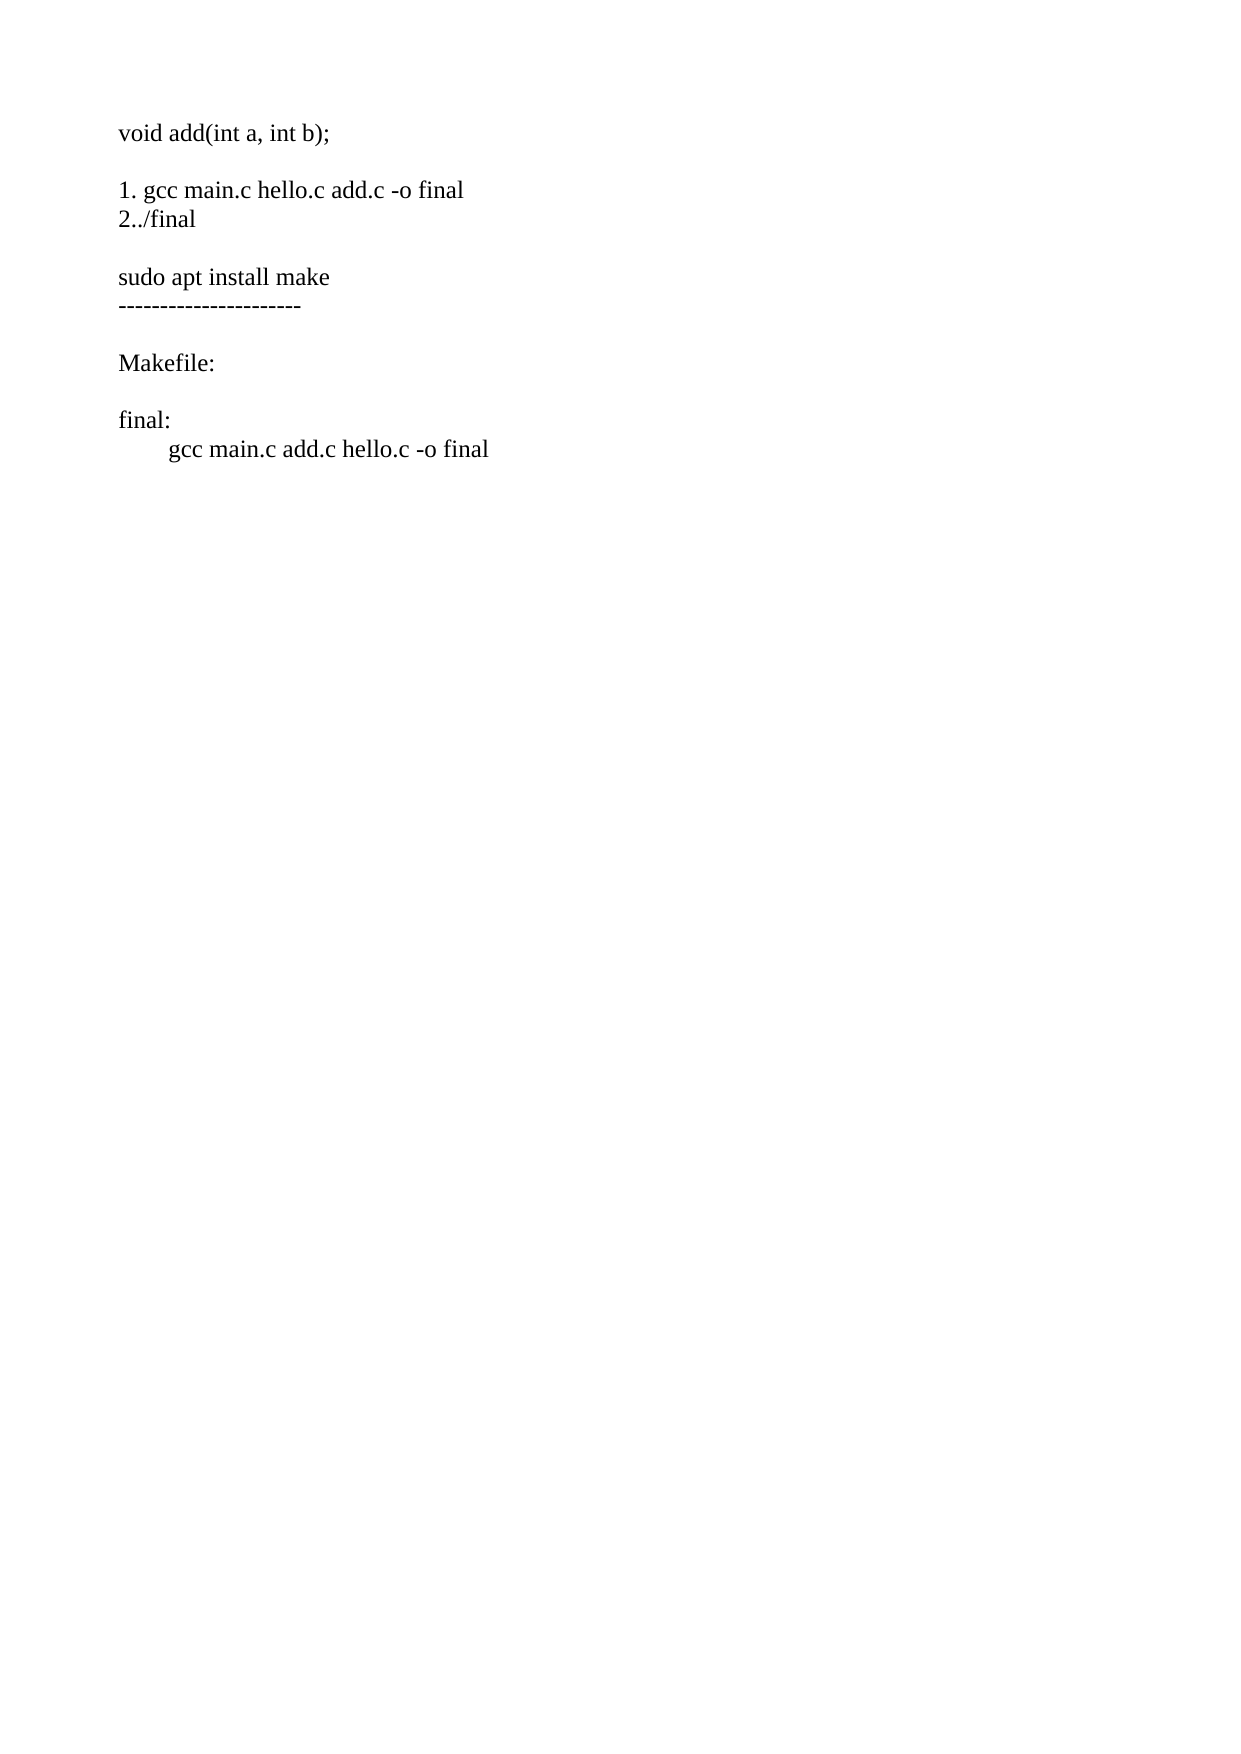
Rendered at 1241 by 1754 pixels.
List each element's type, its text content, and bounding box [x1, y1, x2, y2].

text 1. gcc main.c hello.c add.c -o final [118, 176, 1122, 204]
text final: [118, 406, 1122, 434]
text void add(int a, int b); [118, 118, 1122, 147]
text 2../final [118, 204, 1122, 233]
text Makefile: [118, 348, 1122, 377]
text ---------------------- [118, 291, 1122, 319]
text gcc main.c add.c hello.c -o final [118, 434, 1122, 463]
text sudo apt install make [118, 262, 1122, 291]
